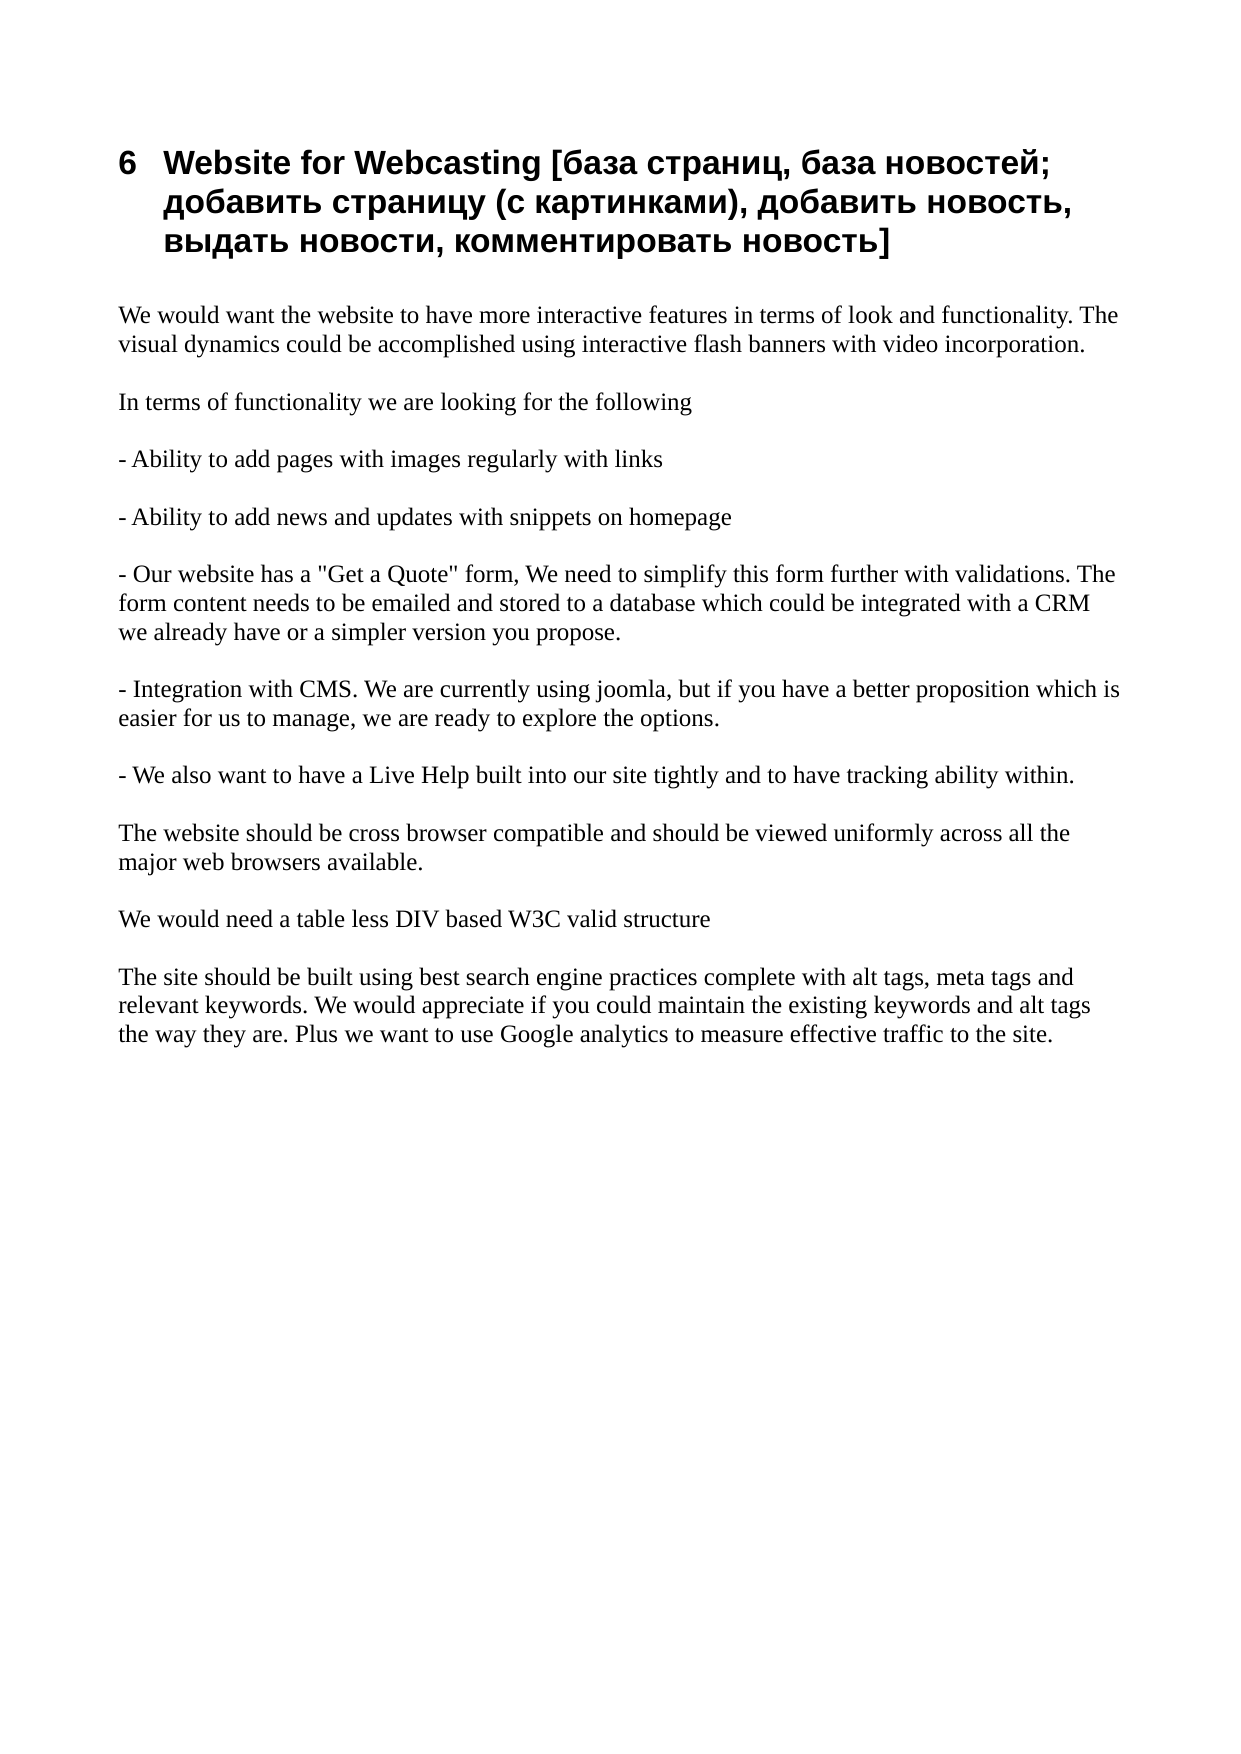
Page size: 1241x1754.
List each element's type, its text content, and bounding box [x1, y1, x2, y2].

text We would want the website to have more interactive features in terms of look and functionality. The visual dynamics could be accomplished using interactive flash banners with video incorporation. In terms of functionality we are looking for the following - Ability to add pages with images regularly with links - Ability to add news and updates with snippets on homepage - Our website has a "Get a Quote" form, We need to simplify this form further with validations. The form content needs to be emailed and stored to a database which could be integrated with a CRM we already have or a simpler version you propose. - Integration with CMS. We are currently using joomla, but if you have a better proposition which is easier for us to manage, we are ready to explore the options. - We also want to have a Live Help built into our site tightly and to have tracking ability within. The website should be cross browser compatible and should be viewed uniformly across all the major web browsers available. We would need a table less DIV based W3C valid structure The site should be built using best search engine practices complete with alt tags, meta tags and relevant keywords. We would appreciate if you could maintain the existing keywords and alt tags the way they are. Plus we want to use Google analytics to measure effective traffic to the site. [118, 272, 1122, 1048]
subtitle Website for Webcasting [база страниц, база новостей; добавить страницу (с картинками), добавить новость, выдать новости, комментировать новость] [118, 143, 1122, 259]
